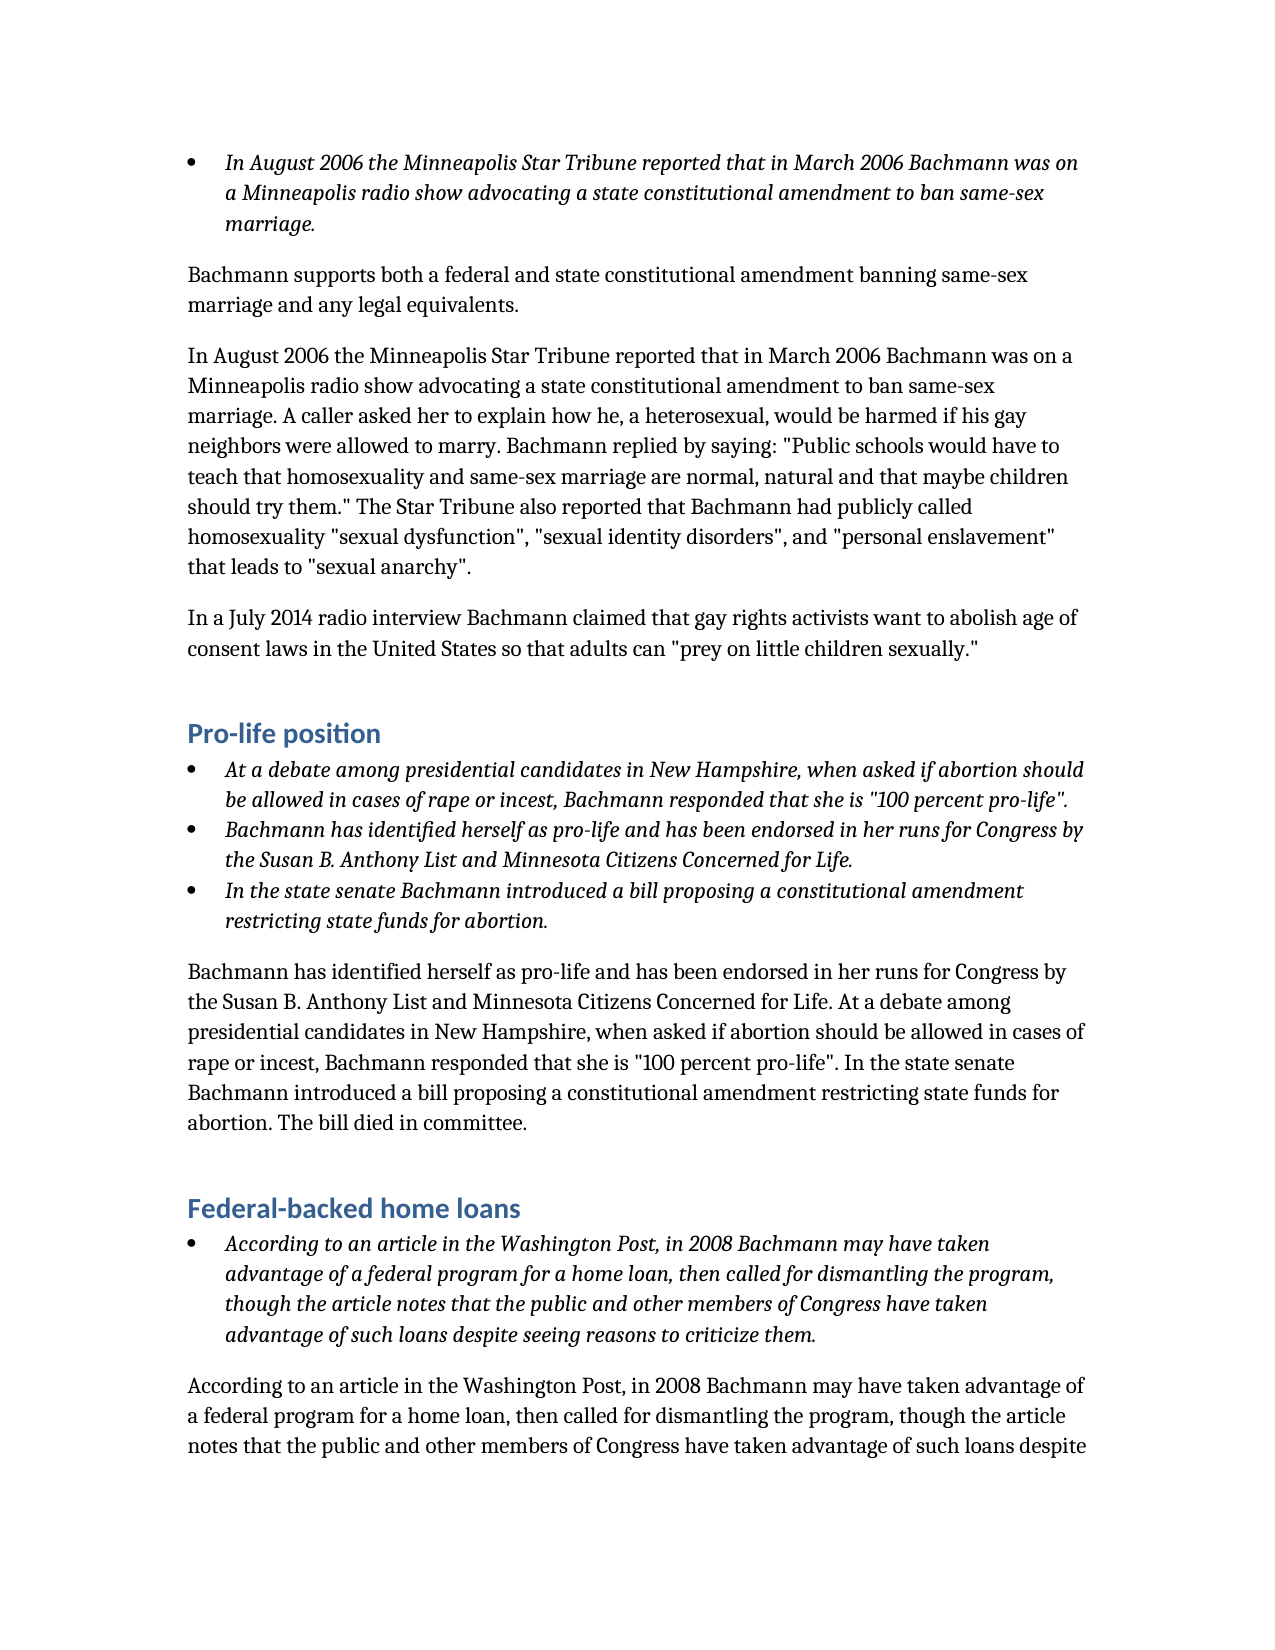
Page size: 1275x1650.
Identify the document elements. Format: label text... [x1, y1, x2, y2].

subtitle Pro-life position [187, 716, 1087, 751]
list According to an article in the Washington Post, in 2008 Bachmann may have taken advantage of a federal program for a home loan, then called for dismantling the program, though the article notes that the public and other members of Congress have taken advantage of such loans despite seeing reasons to criticize them. [187, 1231, 1087, 1348]
list At a debate among presidential candidates in New Hampshire, when asked if abortion should be allowed in cases of rape or incest, Bachmann responded that she is "100 percent pro-life". [187, 757, 1087, 813]
list In August 2006 the Minneapolis Star Tribune reported that in March 2006 Bachmann was on a Minneapolis radio show advocating a state constitutional amendment to ban same-sex marriage. [187, 150, 1087, 237]
text In a July 2014 radio interview Bachmann claimed that gay rights activists want to abolish age of consent laws in the United States so that adults can "prey on little children sexually." [187, 605, 1087, 662]
text Bachmann has identified herself as pro-life and has been endorsed in her runs for Congress by the Susan B. Anthony List and Minnesota Citizens Concerned for Life. At a debate among presidential candidates in New Hampshire, when asked if abortion should be allowed in cases of rape or incest, Bachmann responded that she is "100 percent pro-life". In the state senate Bachmann introduced a bill proposing a constitutional amendment restricting state funds for abortion. The bill died in committee. [187, 959, 1087, 1136]
text Bachmann supports both a federal and state constitutional amendment banning same-sex marriage and any legal equivalents. [187, 261, 1087, 318]
text In August 2006 the Minneapolis Star Tribune reported that in March 2006 Bachmann was on a Minneapolis radio show advocating a state constitutional amendment to ban same-sex marriage. A caller asked her to explain how he, a heterosexual, would be harmed if his gay neighbors were allowed to marry. Bachmann replied by saying: "Public schools would have to teach that homosexuality and same-sex marriage are normal, natural and that maybe children should try them." The Star Tribune also reported that Bachmann had publicly called homosexuality "sexual dysfunction", "sexual identity disorders", and "personal enslavement" that leads to "sexual anarchy". [187, 343, 1087, 581]
subtitle Federal-backed home loans [187, 1190, 1087, 1226]
text According to an article in the Washington Post, in 2008 Bachmann may have taken advantage of a federal program for a home loan, then called for dismantling the program, though the article notes that the public and other members of Congress have taken advantage of such loans despite [187, 1372, 1087, 1459]
list In the state senate Bachmann introduced a bill proposing a constitutional amendment restricting state funds for abortion. [187, 877, 1087, 934]
list Bachmann has identified herself as pro-life and has been endorsed in her runs for Congress by the Susan B. Anthony List and Minnesota Citizens Concerned for Life. [187, 817, 1087, 873]
